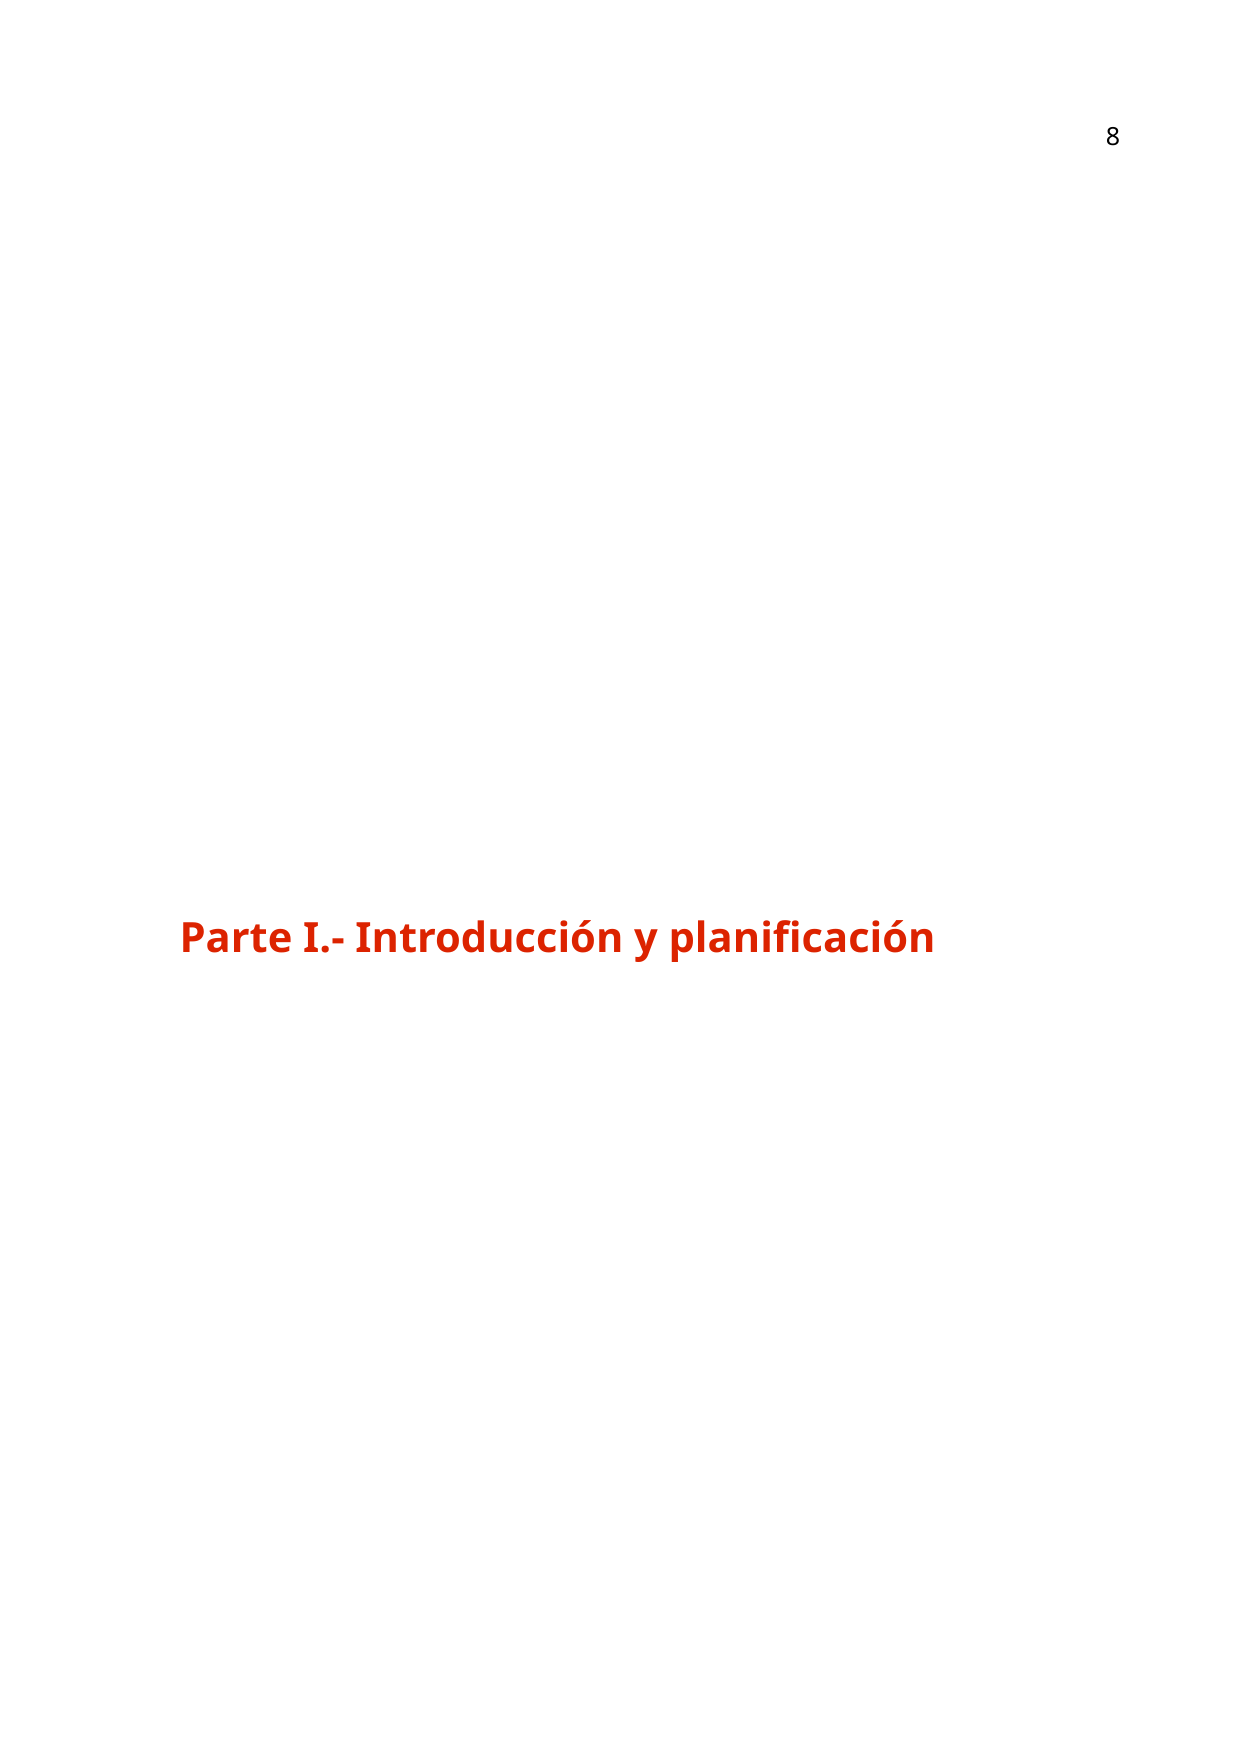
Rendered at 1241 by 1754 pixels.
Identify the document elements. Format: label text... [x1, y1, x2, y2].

subtitle Parte I.- Introducción y planificación [179, 908, 1122, 965]
